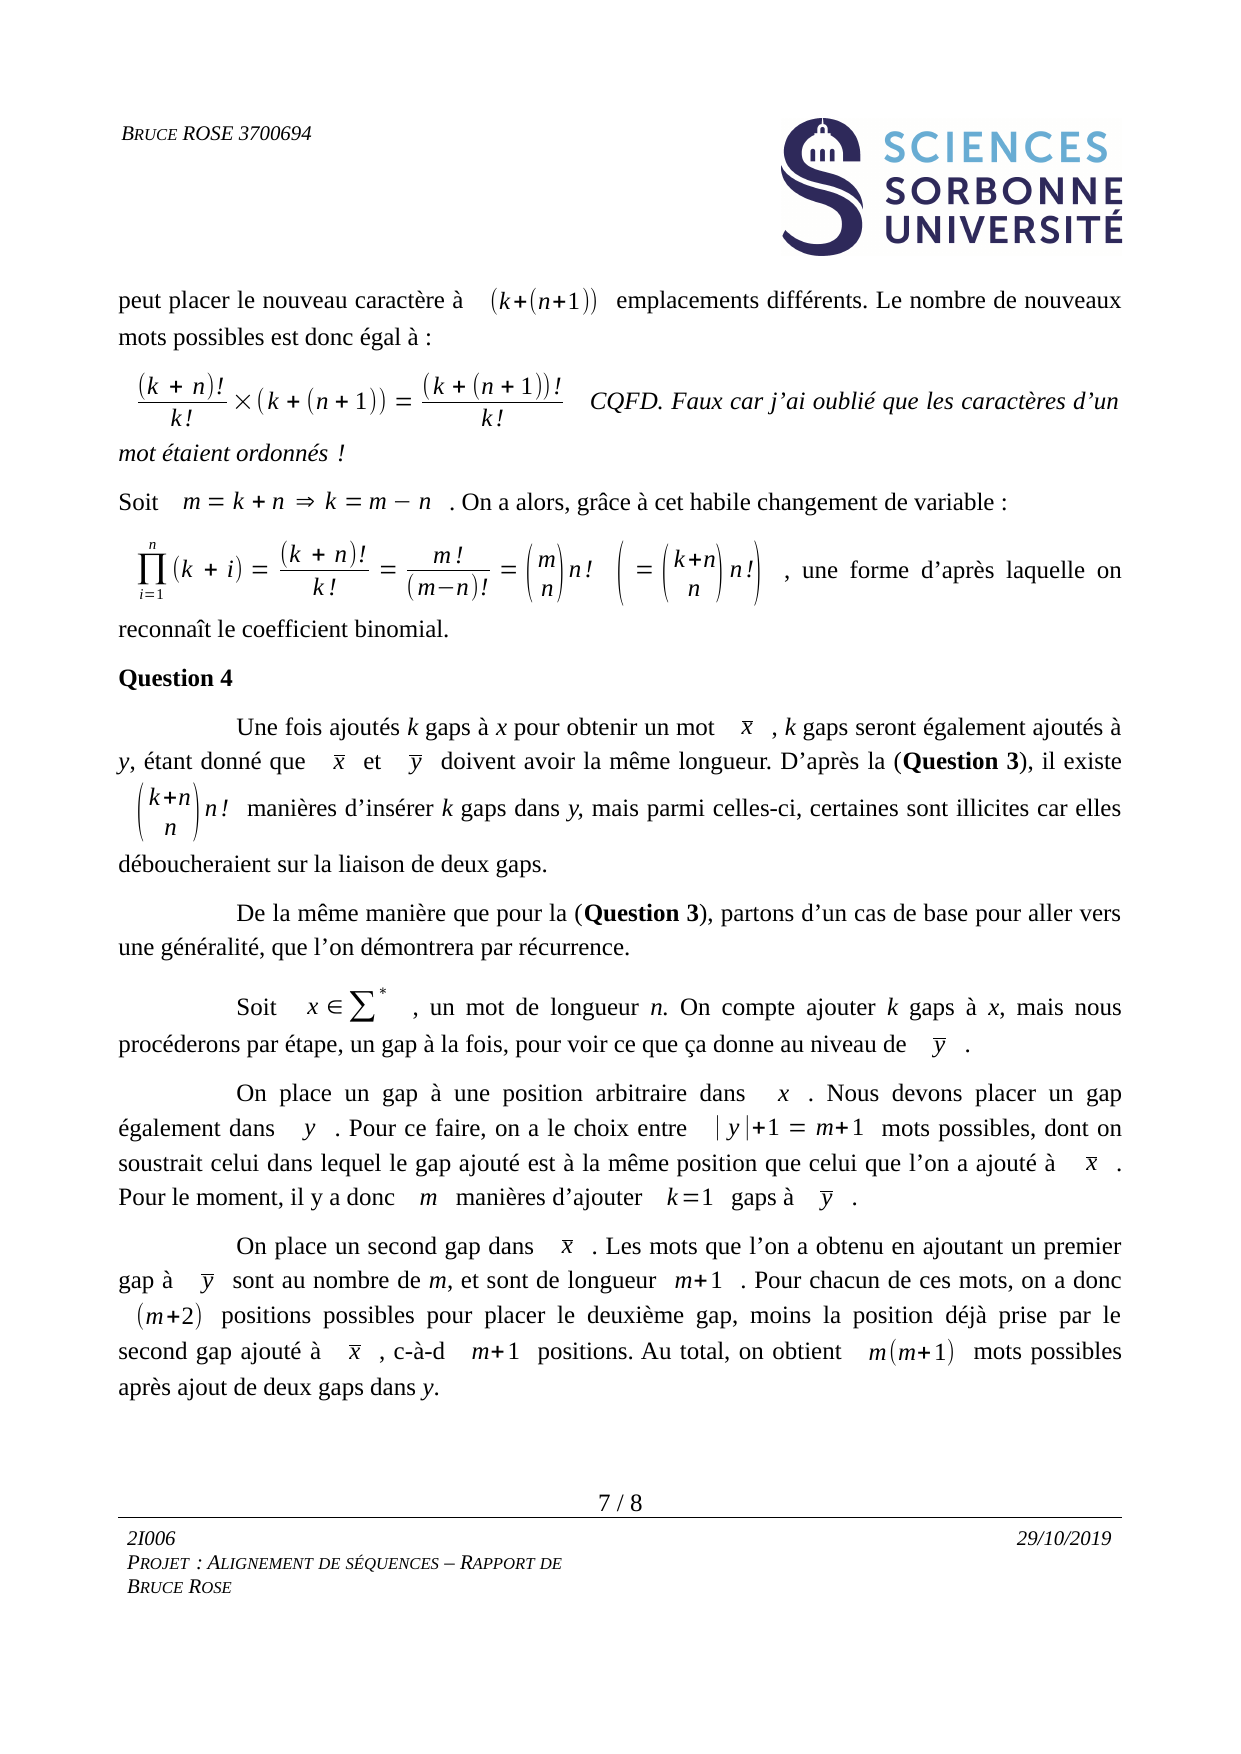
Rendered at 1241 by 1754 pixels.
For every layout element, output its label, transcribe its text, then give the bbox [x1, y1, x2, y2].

text Une fois ajoutés k gaps à x pour obtenir un mot , k gaps seront également ajoutés à y, étant donné que et doivent avoir la même longueur. D’après la (Question 3), il existe manières d’insérer k gaps dans y, mais parmi celles-ci, certaines sont illicites car elles déboucheraient sur la liaison de deux gaps. [118, 712, 1122, 878]
picture [781, 118, 1123, 256]
text De la même manière que pour la (Question 3), partons d’un cas de base pour aller vers une généralité, que l’on démontrera par récurrence. [118, 898, 1122, 961]
list , une forme d’après laquelle on reconnaît le coefficient binomial. [118, 536, 1122, 642]
text Soit , un mot de longueur n. On compte ajouter k gaps à x, mais nous procéderons par étape, un gap à la fois, pour voir ce que ça donne au niveau de . [118, 982, 1122, 1058]
text On place un gap à une position arbitraire dans . Nous devons placer un gap également dans . Pour ce faire, on a le choix entre mots possibles, dont on soustrait celui dans lequel le gap ajouté est à la même position que celui que l’on a ajouté à . Pour le moment, il y a donc manières d’ajouter gaps à . [118, 1078, 1122, 1211]
text On place un second gap dans . Les mots que l’on a obtenu en ajoutant un premier gap à sont au nombre de m, et sont de longueur. Pour chacun de ces mots, on a doncpositions possibles pour placer le deuxième gap, moins la position déjà prise par le second gap ajouté à , c-à-d positions. Au total, on obtient mots possibles après ajout de deux gaps dans y. [118, 1231, 1122, 1401]
text Soit un mot (sans gap) de longueur n tel que le nombre de mots possibles après insertion de k gaps soit égal à . L’insertion d’un nouveau caractère pour obtenir un mot de longueur peut se faire dans mots possibles. Pour chacun de ces mots, on peut placer le nouveau caractère à emplacements différents. Le nombre de nouveaux mots possibles est donc égal à : [118, 285, 1122, 350]
list Soit . On a alors, grâce à cet habile changement de variable : [118, 487, 1122, 515]
list CQFD. Faux car j’ai oublié que les caractères d’un mot étaient ordonnés ! [118, 371, 1122, 466]
